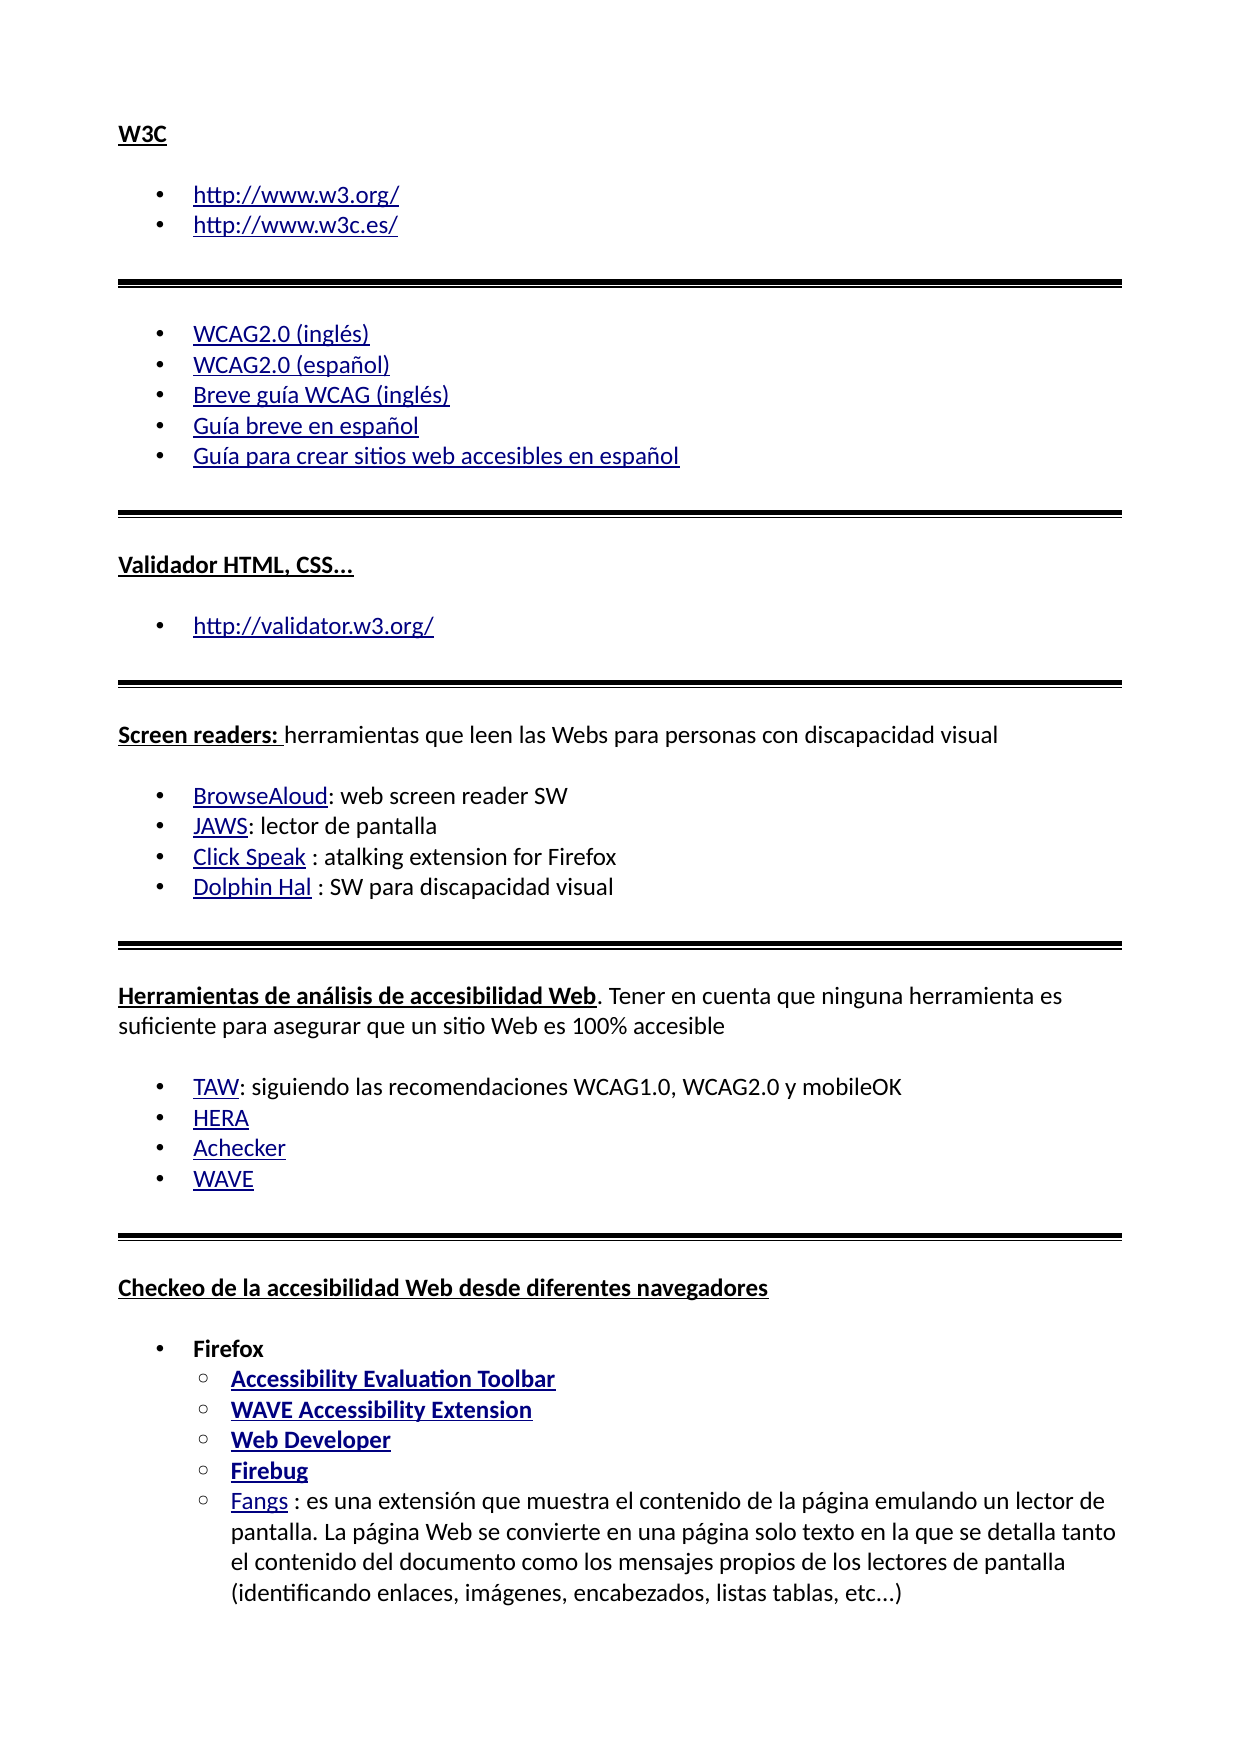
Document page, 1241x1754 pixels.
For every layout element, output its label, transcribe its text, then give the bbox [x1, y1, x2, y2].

list Dolphin Hal : SW para discapacidad visual [156, 871, 1122, 902]
text Herramientas de análisis de accesibilidad Web. Tener en cuenta que ninguna herramienta es suficiente para asegurar que un sitio Web es 100% accesible [118, 980, 1122, 1041]
text Checkeo de la accesibilidad Web desde diferentes navegadores [118, 1272, 1122, 1302]
list TAW: siguiendo las recomendaciones WCAG1.0, WCAG2.0 y mobileOK [156, 1072, 1122, 1102]
list BrowseAloud: web screen reader SW [156, 780, 1122, 810]
list Firefox [156, 1333, 1122, 1363]
list http://www.w3.org/ [156, 179, 1122, 210]
text W3C [118, 118, 1122, 149]
list HERA [156, 1102, 1122, 1133]
list Breve guía WCAG (inglés) [156, 379, 1122, 410]
list Fangs : es una extensión que muestra el contenido de la página emulando un lector de pantalla. La página Web se convierte en una página solo texto en la que se detalla tanto el contenido del documento como los mensajes propios de los lectores de pantalla (identificando enlaces, imágenes, encabezados, listas tablas, etc...) [193, 1485, 1122, 1607]
text Screen readers: herramientas que leen las Webs para personas con discapacidad visual [118, 719, 1122, 749]
list WAVE [156, 1163, 1122, 1194]
list Achecker [156, 1133, 1122, 1163]
list JAWS: lector de pantalla [156, 810, 1122, 841]
list WCAG2.0 (inglés) [156, 318, 1122, 349]
list WCAG2.0 (español) [156, 349, 1122, 379]
list Guía para crear sitios web accesibles en español [156, 440, 1122, 471]
list Click Speak : atalking extension for Firefox [156, 841, 1122, 871]
text Validador HTML, CSS... [118, 549, 1122, 579]
list http://validator.w3.org/ [156, 610, 1122, 641]
list Accessibility Evaluation Toolbar [193, 1363, 1122, 1394]
list http://www.w3c.es/ [156, 210, 1122, 240]
list Guía breve en español [156, 410, 1122, 440]
list Web Developer [193, 1424, 1122, 1455]
list WAVE Accessibility Extension [193, 1394, 1122, 1424]
list Firebug [193, 1455, 1122, 1485]
